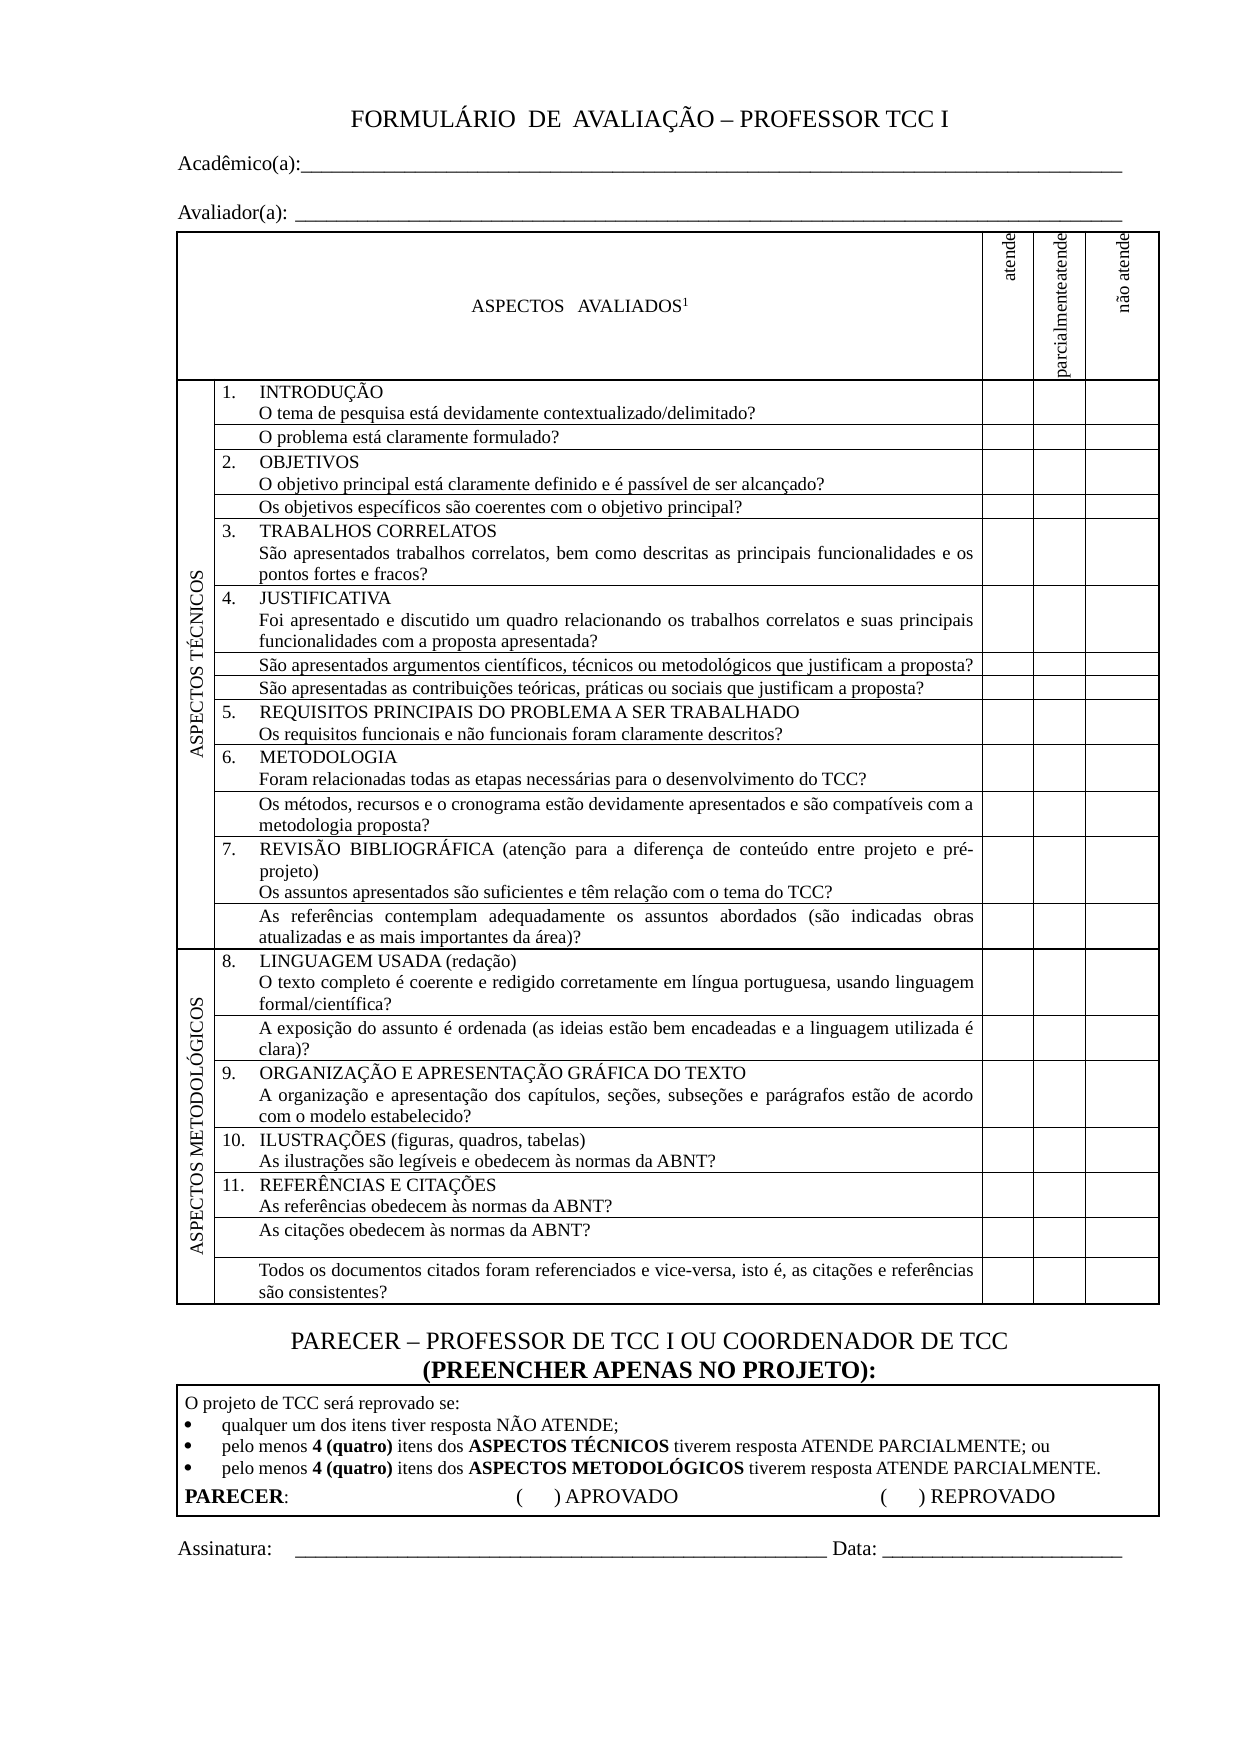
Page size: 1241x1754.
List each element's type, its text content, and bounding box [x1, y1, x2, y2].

table_cell [1086, 1128, 1158, 1172]
table_cell [983, 1173, 1033, 1217]
table_cell [983, 586, 1033, 652]
table_cell REQUISITOS PRINCIPAIS DO PROBLEMA A SER TRABALHADO Os requisitos funcionais e não funcionais foram claramente descritos? [215, 700, 982, 744]
table_cell São apresentados argumentos científicos, técnicos ou metodológicos que justificam a proposta? [215, 653, 982, 675]
text Avaliador(a): [177, 200, 1122, 224]
table_cell JUSTIFICATIVA Foi apresentado e discutido um quadro relacionando os trabalhos correlatos e suas principais funcionalidades com a proposta apresentada? [215, 586, 982, 652]
table_cell [983, 495, 1033, 518]
table_cell REFERÊNCIAS E CITAÇÕES As referências obedecem às normas da ABNT? [215, 1173, 982, 1217]
table_cell [1034, 745, 1085, 791]
table_cell [983, 1061, 1033, 1127]
table_cell As citações obedecem às normas da ABNT? [215, 1218, 982, 1257]
table_cell ASPECTOS TÉCNICOS [178, 381, 214, 948]
table_cell [1086, 653, 1158, 675]
table_cell [1086, 950, 1158, 1014]
table_cell [1086, 1173, 1158, 1217]
table_cell OBJETIVOS O objetivo principal está claramente definido e é passível de ser alcançado? [215, 450, 982, 494]
text PARECER – PROFESSOR DE TCC I ou COORDENADOR DE TCC [177, 1326, 1122, 1355]
table_cell REVISÃO BIBLIOGRÁFICA (atenção para a diferença de conteúdo entre projeto e pré-projeto) Os assuntos apresentados são suficientes e têm relação com o tema do TCC? [215, 837, 982, 903]
table_cell [983, 1258, 1033, 1302]
table_cell INTRODUÇÃO O tema de pesquisa está devidamente contextualizado/delimitado? [215, 381, 982, 424]
table_cell [1034, 792, 1085, 836]
table_cell [983, 745, 1033, 791]
table_cell [1034, 425, 1085, 449]
table_cell ASPECTOS METODOLÓGICOS [178, 950, 214, 1302]
table_header O projeto de TCC será reprovado se: qualquer um dos itens tiver resposta NÃO ATENDE; pelo menos 4 (quatro) itens dos ASPECTOS TÉCNICOS tiverem resposta ATENDE PARCIALMENTE; ou pelo menos 4 (quatro) itens dos ASPECTOS METODOLÓGICOS tiverem resposta ATENDE PARCIALMENTE. [178, 1386, 1158, 1478]
table_cell O problema está claramente formulado? [215, 425, 982, 449]
text FORMULÁRIO DE avaliação – PROFESSOR TCC I [177, 104, 1122, 132]
table_cell [1086, 676, 1158, 699]
table_cell Os objetivos específicos são coerentes com o objetivo principal? [215, 495, 982, 518]
table_cell [983, 904, 1033, 948]
table_cell [1086, 381, 1158, 424]
table_cell ORGANIZAÇÃO E APRESENTAÇÃO GRÁFICA DO TEXTO A organização e apresentação dos capítulos, seções, subseções e parágrafos estão de acordo com o modelo estabelecido? [215, 1061, 982, 1127]
table_cell [1034, 1128, 1085, 1172]
table_cell [1086, 1061, 1158, 1127]
table_cell [983, 1016, 1033, 1060]
table_cell [1034, 586, 1085, 652]
table_cell [1034, 1258, 1085, 1302]
table_cell [983, 837, 1033, 903]
table_cell [1086, 425, 1158, 449]
table_cell LINGUAGEM USADA (redação) O texto completo é coerente e redigido corretamente em língua portuguesa, usando linguagem formal/científica? [215, 950, 982, 1014]
table_cell Os métodos, recursos e o cronograma estão devidamente apresentados e são compatíveis com a metodologia proposta? [215, 792, 982, 836]
table_cell [1034, 1173, 1085, 1217]
table_cell [1034, 700, 1085, 744]
text Assinatura: Data: [177, 1536, 1122, 1559]
table_cell [1086, 904, 1158, 948]
table_cell [1034, 676, 1085, 699]
table_cell [1034, 837, 1085, 903]
table_cell [1086, 1258, 1158, 1302]
table_cell ( ) REPROVADO [777, 1478, 1158, 1515]
table_cell [1086, 586, 1158, 652]
table_cell A exposição do assunto é ordenada (as ideias estão bem encadeadas e a linguagem utilizada é clara)? [215, 1016, 982, 1060]
table_cell ILUSTRAÇÕES (figuras, quadros, tabelas) As ilustrações são legíveis e obedecem às normas da ABNT? [215, 1128, 982, 1172]
table_cell [1034, 519, 1085, 585]
table_header ASPECTOS AVALIADOS1 [178, 233, 982, 378]
table_cell [1034, 950, 1085, 1014]
table_cell [983, 1128, 1033, 1172]
table_cell TRABALHOS CORRELATOS São apresentados trabalhos correlatos, bem como descritas as principais funcionalidades e os pontos fortes e fracos? [215, 519, 982, 585]
table_cell [1034, 1061, 1085, 1127]
table_cell [1086, 745, 1158, 791]
table_header atende parcialmente [1034, 233, 1085, 378]
table_cell [1034, 904, 1085, 948]
table_cell [1086, 837, 1158, 903]
table_cell [1086, 792, 1158, 836]
table_cell [983, 519, 1033, 585]
table_cell As referências contemplam adequadamente os assuntos abordados (são indicadas obras atualizadas e as mais importantes da área)? [215, 904, 982, 948]
table_cell [1086, 495, 1158, 518]
table_cell [1034, 450, 1085, 494]
table_cell ( ) APROVADO [417, 1478, 777, 1515]
table_header atende [983, 233, 1033, 378]
table_cell [983, 653, 1033, 675]
table_cell [1034, 1218, 1085, 1257]
text Acadêmico(a): [177, 151, 1122, 175]
table_cell PARECER: [178, 1478, 417, 1515]
table_cell METODOLOGIA Foram relacionadas todas as etapas necessárias para o desenvolvimento do TCC? [215, 745, 982, 791]
table_cell [1086, 1218, 1158, 1257]
text (preencher apenas no projeto): [177, 1355, 1122, 1383]
table_cell [1086, 450, 1158, 494]
table_cell [1034, 495, 1085, 518]
table_header não atende [1086, 233, 1158, 378]
table_cell Todos os documentos citados foram referenciados e vice-versa, isto é, as citações e referências são consistentes? [215, 1258, 982, 1302]
table_cell [1086, 700, 1158, 744]
table_cell [983, 676, 1033, 699]
table_cell [983, 950, 1033, 1014]
table_cell [983, 1218, 1033, 1257]
table_cell São apresentadas as contribuições teóricas, práticas ou sociais que justificam a proposta? [215, 676, 982, 699]
table_cell [1034, 653, 1085, 675]
table_cell [983, 381, 1033, 424]
table_cell [1034, 1016, 1085, 1060]
table_cell [1086, 1016, 1158, 1060]
table_cell [983, 792, 1033, 836]
table_cell [983, 450, 1033, 494]
table_cell [983, 425, 1033, 449]
table_cell [1034, 381, 1085, 424]
table_cell [983, 700, 1033, 744]
table_cell [1086, 519, 1158, 585]
